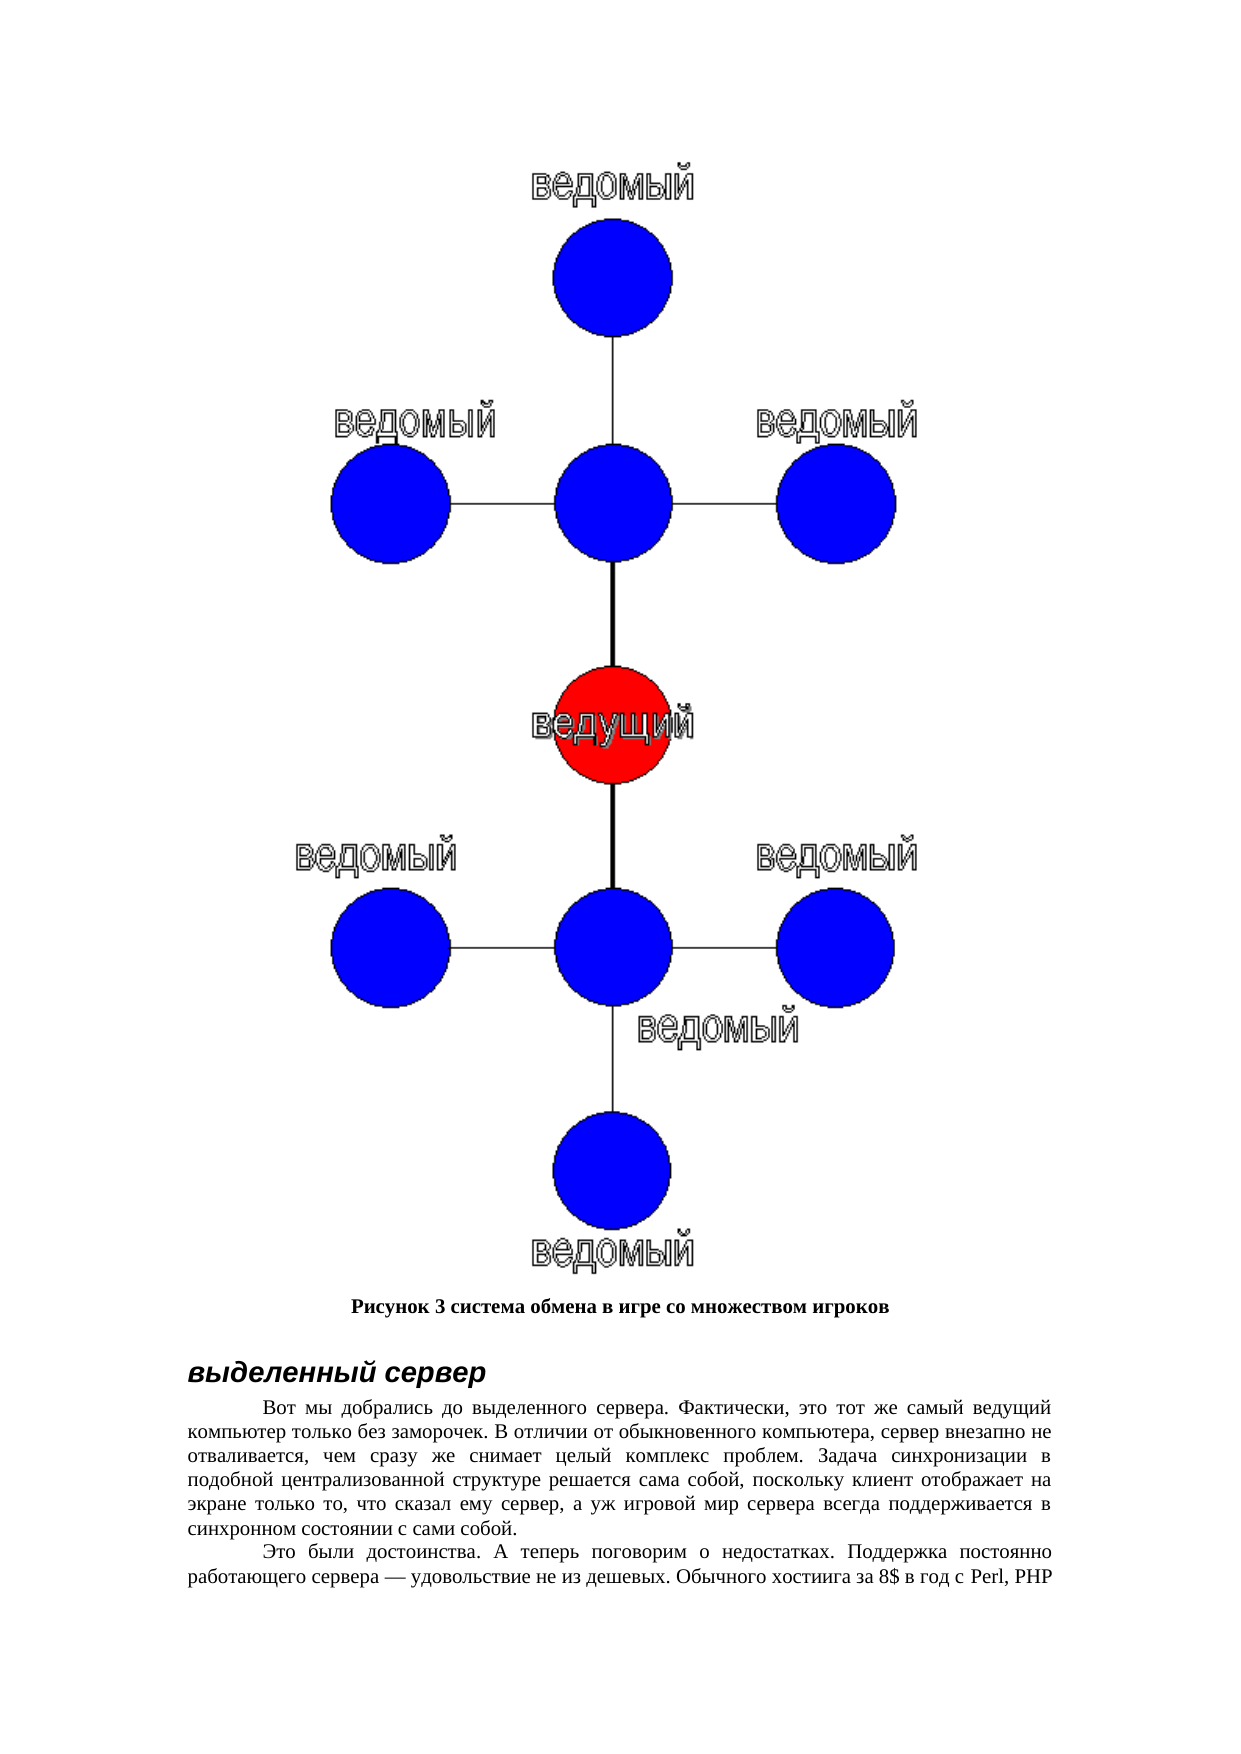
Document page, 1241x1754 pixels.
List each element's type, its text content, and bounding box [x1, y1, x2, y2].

picture [209, 150, 1031, 1282]
text Вот мы добрались до выделенного сервера. Фактически, это тот же самый ведущий компьютер только без заморочек. В отличии от обыкновенного компьютера, сервер внезапно не отваливается, чем сразу же снимает целый комплекс проблем. Задача синхронизации в подобной централизованной структуре решается сама собой, поскольку клиент отображает на экране только то, что сказал ему сервер, а уж игровой мир сервера всегда поддерживается в синхронном состоянии с сами собой. [187, 1395, 1053, 1539]
text Это были достоинства. А теперь поговорим о недостатках. Поддержка постоянно работающего сервера — удовольствие не из дешевых. Обычного хостиига за 8$ в год с Perl, PHP [187, 1539, 1053, 1588]
text Рисунок 3 система обмена в игре со множеством игроков [187, 1294, 1053, 1318]
subtitle выделенный сервер [187, 1355, 1053, 1389]
